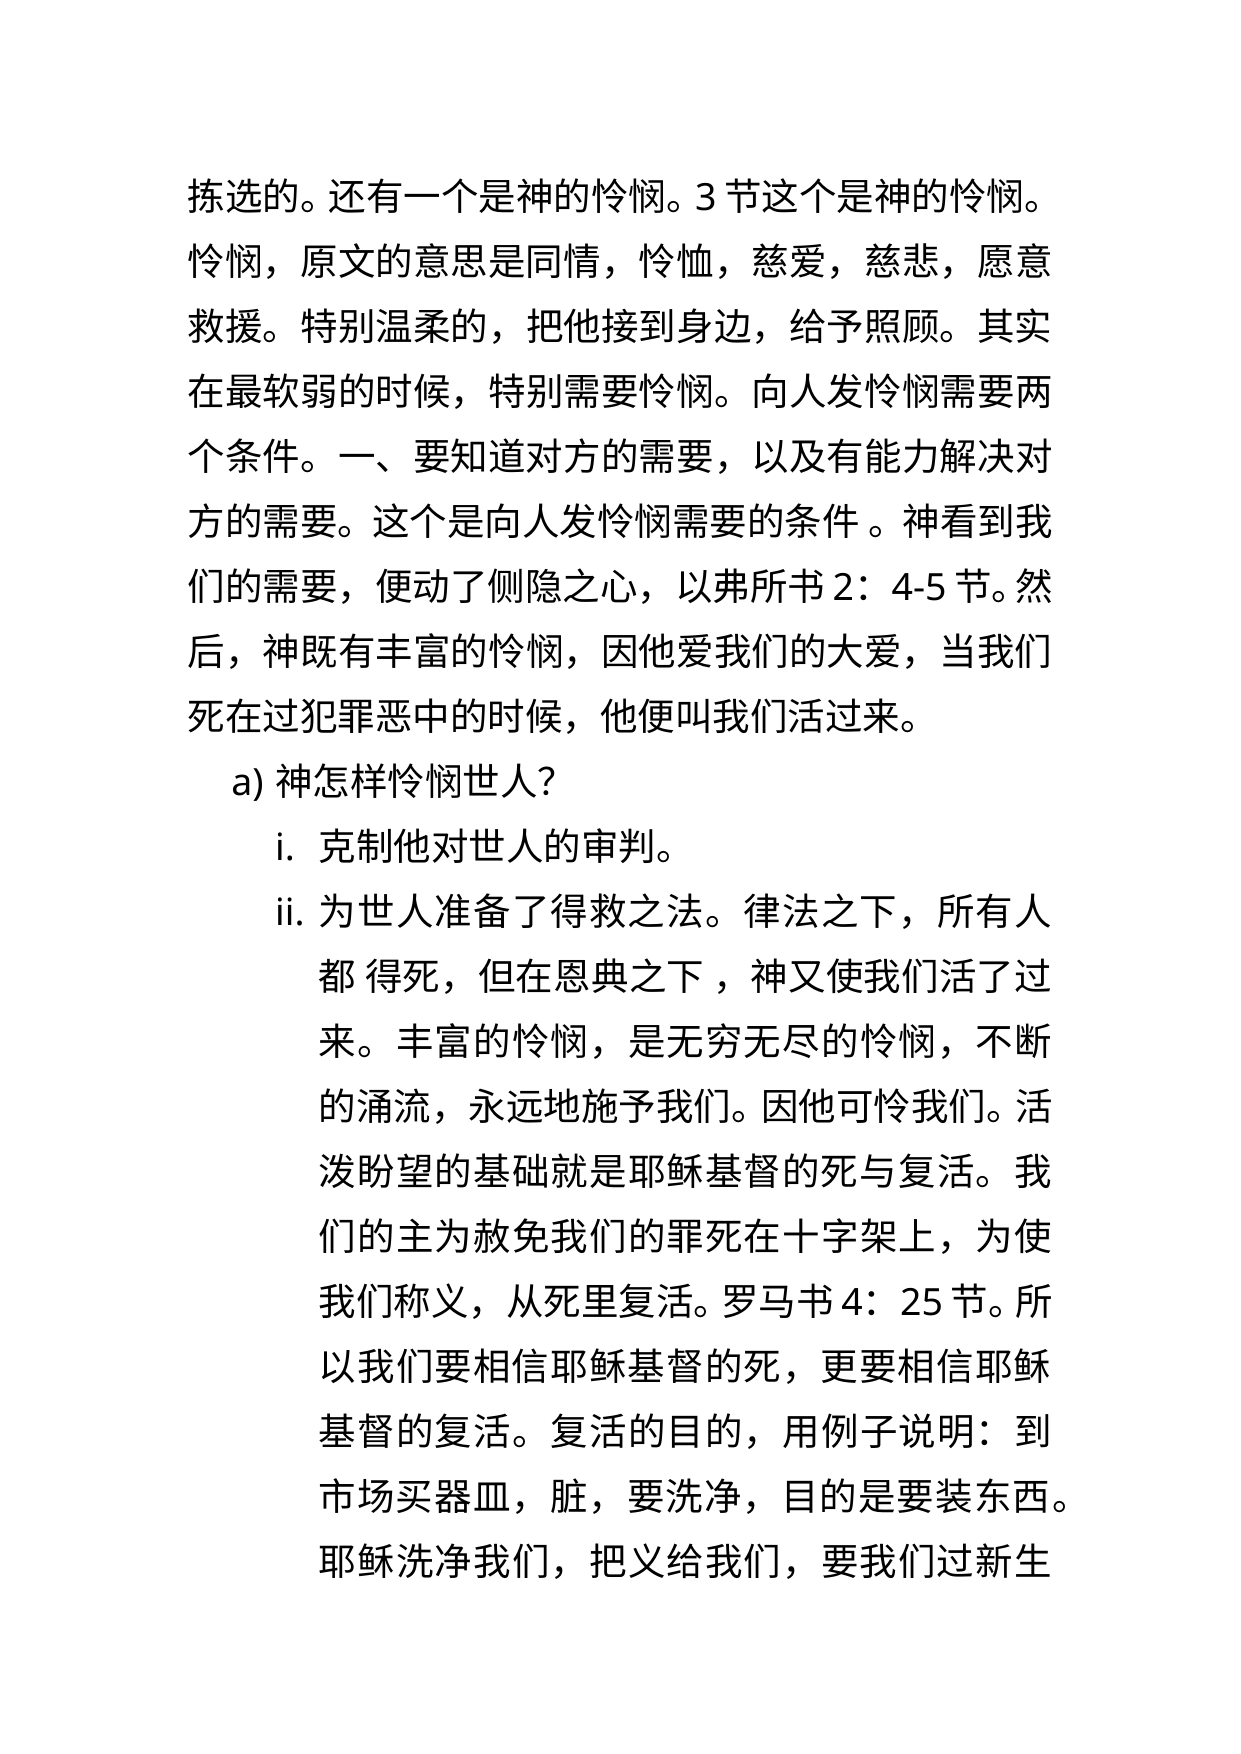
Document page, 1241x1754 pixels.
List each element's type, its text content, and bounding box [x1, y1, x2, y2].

list 我们是被拣选的。约翰福音15：16节 不管在这地上做什么，不要 忘记我们 是被神所拣选的。就算在苦难中不要忘记这拣选的救恩，要过有盼望的生活，相信神必不撇下我为孤儿，歌罗西书3：12节，所以你们即是神的选民，圣洁蒙受的人，怜悯***的心。。。。 圣经说，圣徒被挑选，得成为圣洁，圣洁的意思是，隔离，分开，神呼召基督徒走出世界，远离世界所提供的旧生活，这个旧生活就是罪恶和没有生命的旧生活，神呼召我们分别为圣，归自己，并过着他所赐予的新生活，就是称义和永生的新生活，神既然拣选我们为蒙受圣洁子民，那么神必定眷顾我们，无论我们怎样被逼迫，羞辱，我们遭遇什么，贫穷，烦恼，饥饿，神必满足我们，我们是被拣选蒙爱之神的儿女。神既然拣选我们，神必然看顾我们，按着父神的先见——神能知道未来，无论未来多么遥远，神能洞察如镜。神能准确的知道，将会发生的每一件事及其后果。可能发生的每一件事，每一种可能性及其后果。对过去，未来，现在所有的事情，神有至高无上的完整概念。神有至高无上的完整概念。并不在于世情的发生，只是面对和预告，将要发生的事情。他只是面对和预告将要发生的事情，这有点像天文学家，能预测天体的轨道一样 。先见还包括，预定，委派，决定 ，命定等意思。使徒行传2：23节。神的先见对我们来说，是最美妙的真理，神有绝对的管辖权，他不但能预告知道，且能预告命定和操纵一切事情的发生，他策划，行万事都是为我们得益处。万事互相效力叫爱神的 人得益处。有神作 我们的保障，我们还怕什么呢？盼望的源头，是因为我们是被拣选的，按着父神的先见被拣选的。还有一个是神的怜悯。3节这个是神的怜悯。怜悯，原文的意思是同情，怜恤，慈爱，慈悲，愿意救援。特别温柔的，把他接到身边，给予照顾。其实在最软弱的时候，特别需要怜悯。向人发怜悯需要两个条件。一、要知道对方的需要，以及有能力解决对方的需要。这个是向人发怜悯需要的条件 。神看到我们的需要，便动了侧隐之心，以弗所书2：4-5节。然后，神既有丰富的怜悯，因他爱我们的大爱，当我们死在过犯罪恶中的时候，他便叫我们活过来。 [187, 162, 1053, 747]
list 克制他对世人的审判。 [275, 812, 1053, 877]
list 神怎样怜悯世人？ [231, 747, 1053, 812]
list 为世人准备了得救之法。律法之下，所有人都 得死，但在恩典之下 ，神又使我们活了过来。丰富的怜悯，是无穷无尽的怜悯，不断的涌流，永远地施予我们。因他可怜我们。活泼盼望的基础就是耶稣基督的死与复活。我们的主为赦免我们的罪死在十字架上，为使我们称义，从死里复活。罗马书4：25节。所以我们要相信耶稣基督的死，更要相信耶稣基督的复活。复活的目的，用例子说明：到市场买器皿，脏，要洗净，目的是要装东西。耶稣洗净我们，把义给我们，要我们过新生活。罗马书7，8：1节。我们能重生是因着神的道，通过神的话语让我们明白神是主，我们是 罪人，悔改，相信，得重生。 [275, 877, 1053, 1592]
